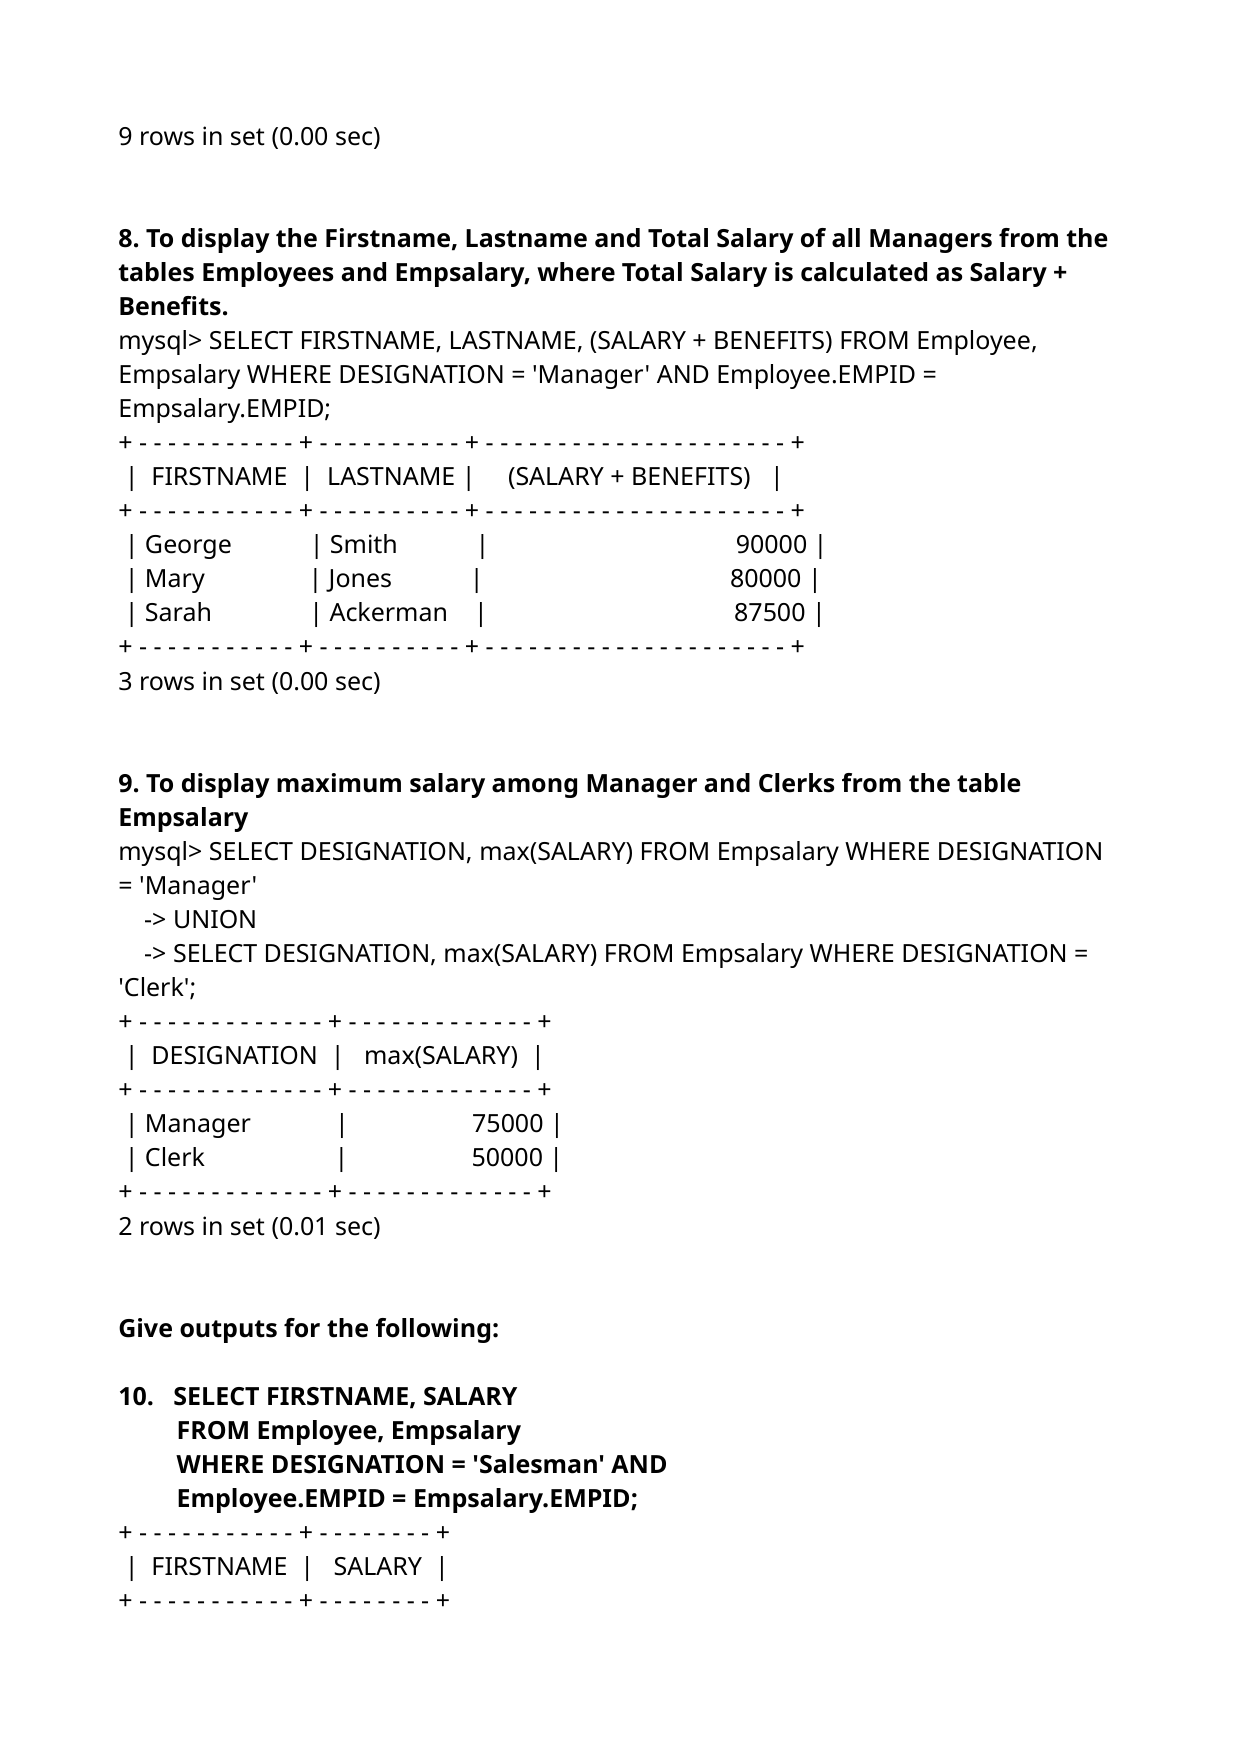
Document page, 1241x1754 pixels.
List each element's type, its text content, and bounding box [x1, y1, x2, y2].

text | George | Smith | 90000 | [118, 527, 1122, 561]
text | DESIGNATION | max(SALARY) | [118, 1038, 1122, 1072]
text Give outputs for the following: [118, 1310, 1122, 1344]
text 2 rows in set (0.01 sec) [118, 1208, 1122, 1242]
text -> UNION [118, 902, 1122, 936]
text + - - - - - - - - - - - + - - - - - - - - + [118, 1583, 1122, 1617]
text -> SELECT DESIGNATION, max(SALARY) FROM Empsalary WHERE DESIGNATION = 'Clerk'; [118, 936, 1122, 1004]
text 10. SELECT FIRSTNAME, SALARY [118, 1378, 1122, 1412]
text + - - - - - - - - - - - + - - - - - - - - - - + - - - - - - - - - - - - - - - - - - - - - + [118, 425, 1122, 459]
text + - - - - - - - - - - - - - + - - - - - - - - - - - - - + [118, 1072, 1122, 1106]
text | Mary | Jones | 80000 | [118, 561, 1122, 595]
text Employee.EMPID = Empsalary.EMPID; [118, 1481, 1122, 1515]
text FROM Employee, Empsalary [118, 1412, 1122, 1447]
text WHERE DESIGNATION = 'Salesman' AND [118, 1447, 1122, 1481]
text + - - - - - - - - - - - + - - - - - - - - - - + - - - - - - - - - - - - - - - - - - - - - + [118, 629, 1122, 663]
text + - - - - - - - - - - - + - - - - - - - - - - + - - - - - - - - - - - - - - - - - - - - - + [118, 493, 1122, 527]
text 8. To display the Firstname, Lastname and Total Salary of all Managers from the tables Employees and Empsalary, where Total Salary is calculated as Salary + Benefits. [118, 220, 1122, 322]
text | Sarah | Ackerman | 87500 | [118, 595, 1122, 629]
text mysql> SELECT FIRSTNAME, LASTNAME, (SALARY + BENEFITS) FROM Employee, Empsalary WHERE DESIGNATION = 'Manager' AND Employee.EMPID = Empsalary.EMPID; [118, 322, 1122, 425]
text + - - - - - - - - - - - - - + - - - - - - - - - - - - - + [118, 1004, 1122, 1038]
text 3 rows in set (0.00 sec) [118, 663, 1122, 697]
text | FIRSTNAME | SALARY | [118, 1549, 1122, 1583]
text + - - - - - - - - - - - - - + - - - - - - - - - - - - - + [118, 1174, 1122, 1208]
text 9. To display maximum salary among Manager and Clerks from the table Empsalary [118, 765, 1122, 833]
text | Clerk | 50000 | [118, 1140, 1122, 1174]
text 9 rows in set (0.00 sec) [118, 118, 1122, 152]
text + - - - - - - - - - - - + - - - - - - - - + [118, 1515, 1122, 1549]
text | FIRSTNAME | LASTNAME | (SALARY + BENEFITS) | [118, 459, 1122, 493]
text | Manager | 75000 | [118, 1106, 1122, 1140]
text mysql> SELECT DESIGNATION, max(SALARY) FROM Empsalary WHERE DESIGNATION = 'Manager' [118, 833, 1122, 902]
